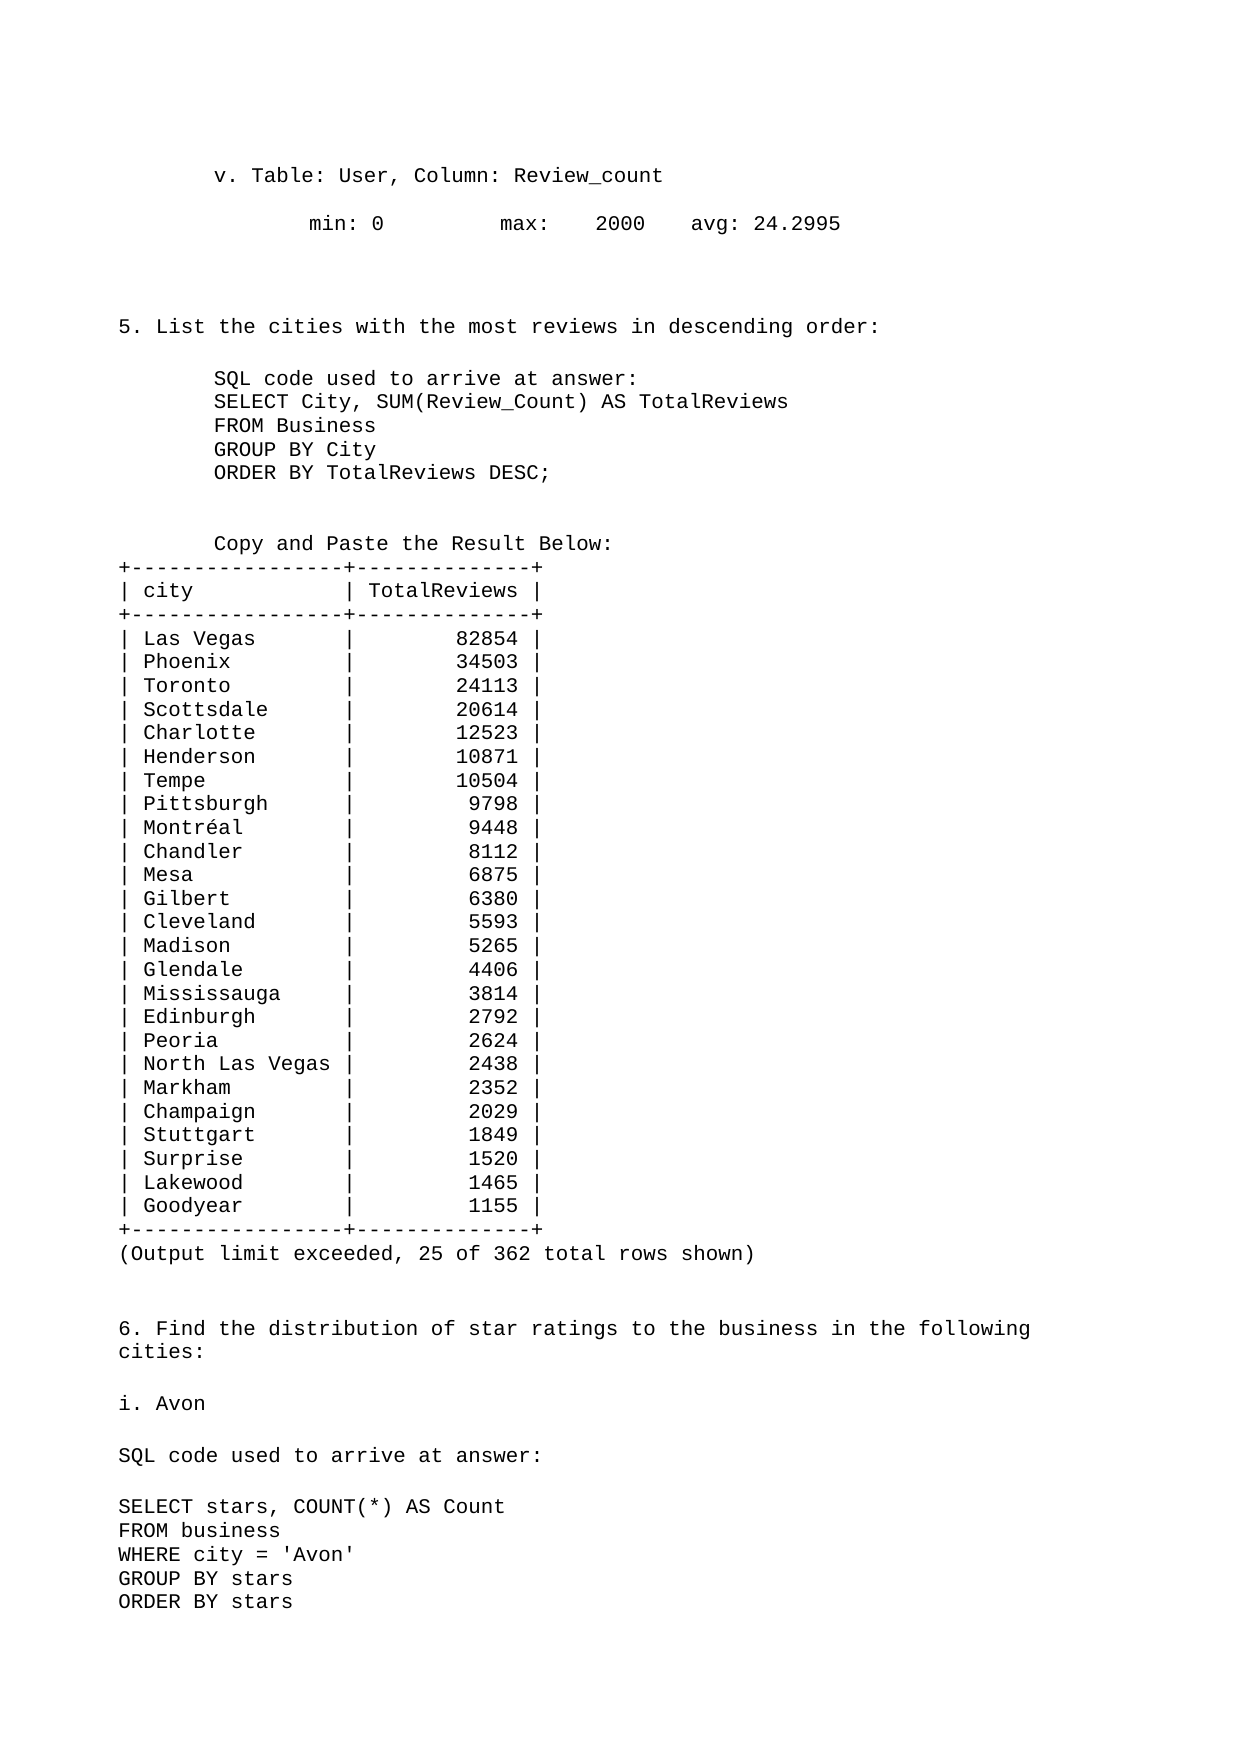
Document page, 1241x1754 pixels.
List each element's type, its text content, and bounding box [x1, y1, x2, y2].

text | Phoenix | 34503 | [118, 651, 1122, 675]
text SELECT stars, COUNT(*) AS Count [118, 1497, 1122, 1520]
text | North Las Vegas | 2438 | [118, 1053, 1122, 1077]
text ORDER BY TotalReviews DESC; [213, 462, 1122, 486]
text | Pittsburgh | 9798 | [118, 793, 1122, 817]
text SQL code used to arrive at answer: [118, 1445, 1122, 1468]
text | Glendale | 4406 | [118, 959, 1122, 982]
text | Toronto | 24113 | [118, 675, 1122, 699]
text (Output limit exceeded, 25 of 362 total rows shown) [118, 1243, 1122, 1266]
text +-----------------+--------------+ [118, 604, 1122, 628]
text | Scottsdale | 20614 | [118, 699, 1122, 722]
text | Charlotte | 12523 | [118, 722, 1122, 746]
text | Henderson | 10871 | [118, 746, 1122, 770]
text | Edinburgh | 2792 | [118, 1006, 1122, 1030]
text 6. Find the distribution of star ratings to the business in the following cities: [118, 1318, 1122, 1365]
text | Markham | 2352 | [118, 1077, 1122, 1101]
text | Madison | 5265 | [118, 935, 1122, 959]
text ORDER BY stars [118, 1591, 1122, 1615]
text SELECT City, SUM(Review_Count) AS TotalReviews [213, 391, 1122, 415]
text | Goodyear | 1155 | [118, 1195, 1122, 1219]
text v. Table: User, Column: Review_count [118, 165, 1122, 189]
text | Las Vegas | 82854 | [118, 628, 1122, 651]
text +-----------------+--------------+ [118, 557, 1122, 581]
text Copy and Paste the Result Below: [118, 533, 1122, 557]
text i. Avon [118, 1393, 1122, 1417]
text | Chandler | 8112 | [118, 841, 1122, 864]
text +-----------------+--------------+ [118, 1219, 1122, 1243]
text | Montréal | 9448 | [118, 817, 1122, 841]
text SQL code used to arrive at answer: [118, 368, 1122, 391]
text GROUP BY City [213, 439, 1122, 462]
text | Gilbert | 6380 | [118, 888, 1122, 912]
text | Cleveland | 5593 | [118, 912, 1122, 935]
text | Stuttgart | 1849 | [118, 1124, 1122, 1148]
text WHERE city = 'Avon' [118, 1544, 1122, 1567]
text FROM business [118, 1520, 1122, 1544]
text GROUP BY stars [118, 1567, 1122, 1591]
text | city | TotalReviews | [118, 581, 1122, 604]
text | Mississauga | 3814 | [118, 982, 1122, 1006]
text FROM Business [213, 415, 1122, 439]
text | Champaign | 2029 | [118, 1101, 1122, 1124]
text | Mesa | 6875 | [118, 864, 1122, 888]
text | Lakewood | 1465 | [118, 1172, 1122, 1195]
text | Peoria | 2624 | [118, 1030, 1122, 1053]
text | Surprise | 1520 | [118, 1148, 1122, 1172]
text | Tempe | 10504 | [118, 770, 1122, 793]
text 5. List the cities with the most reviews in descending order: [118, 316, 1122, 340]
text min: 0 max: 2000 avg: 24.2995 [118, 213, 1122, 236]
